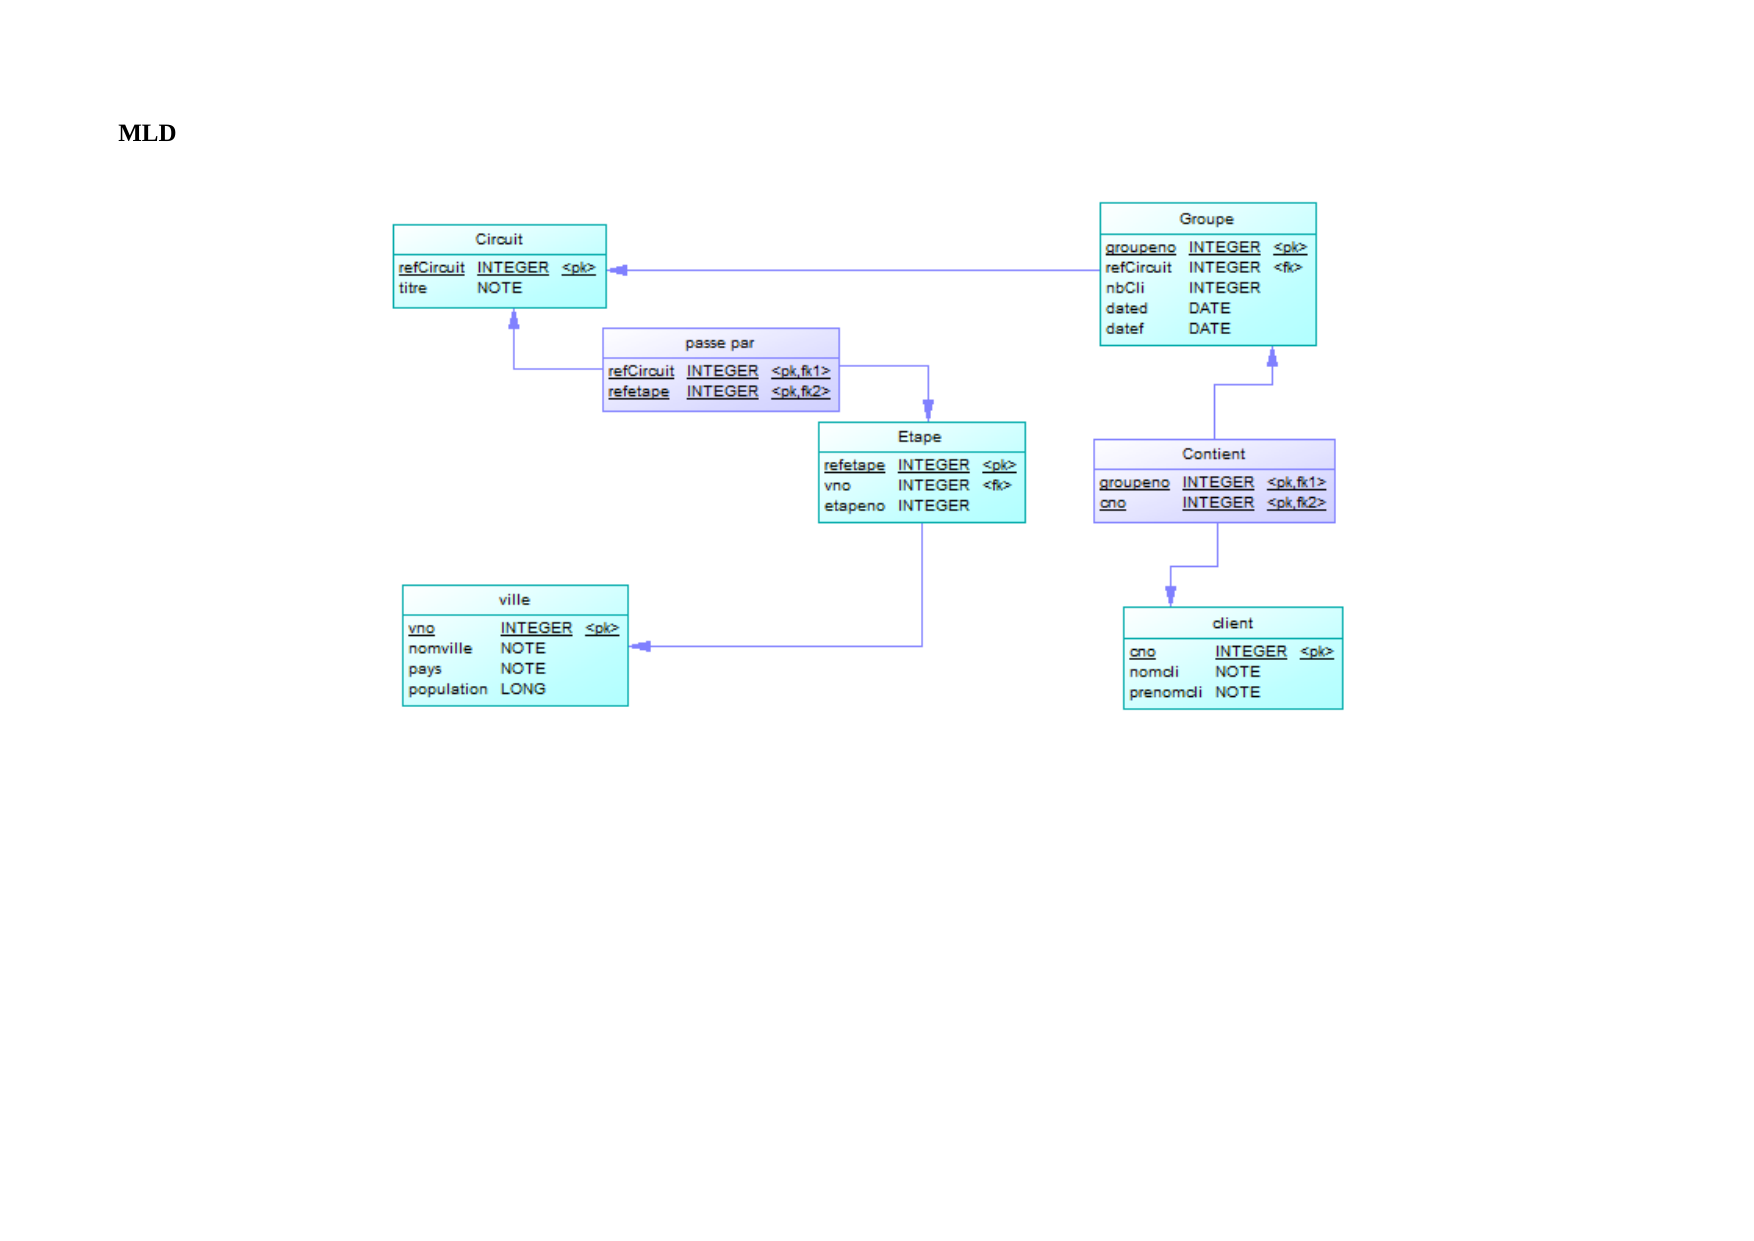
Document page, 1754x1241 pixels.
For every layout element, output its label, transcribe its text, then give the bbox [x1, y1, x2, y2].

picture [357, 146, 1397, 754]
text MLD [118, 118, 1636, 147]
